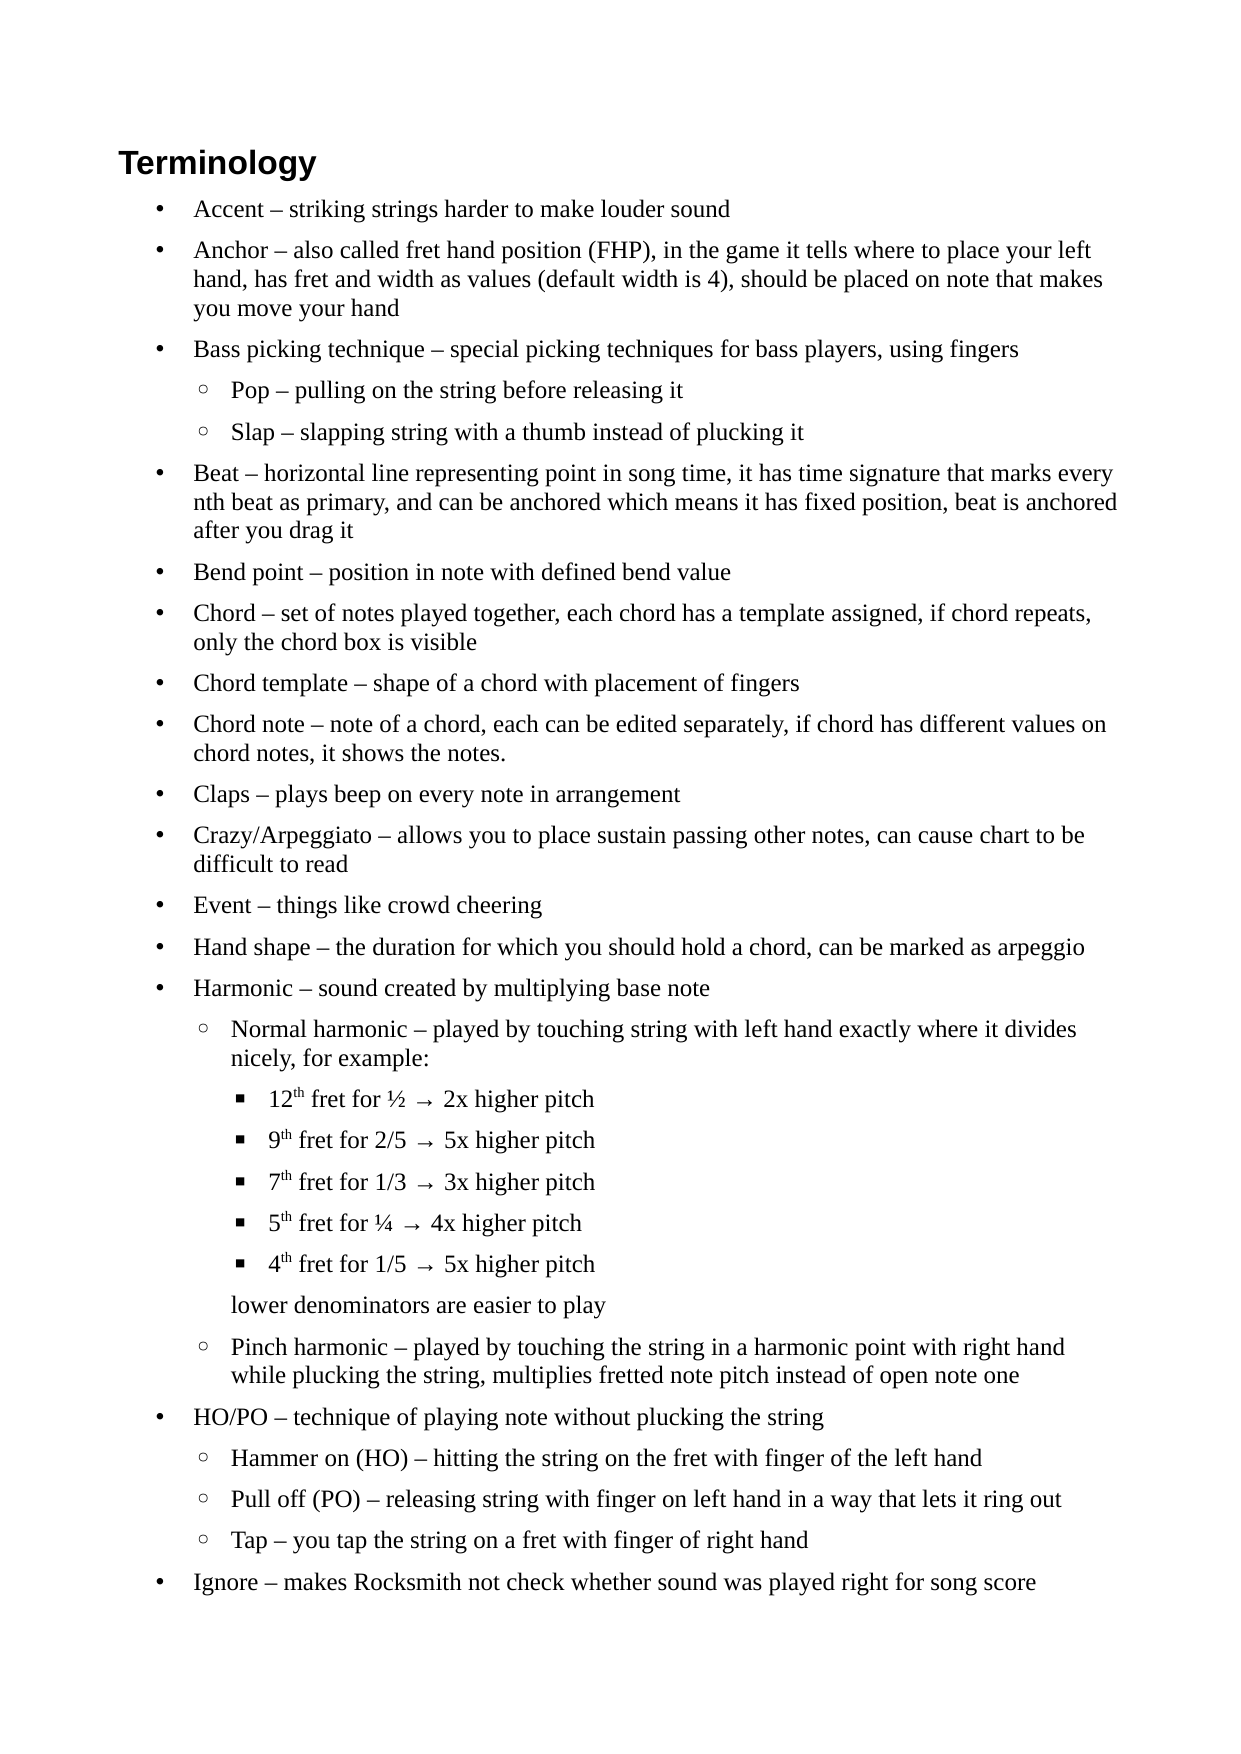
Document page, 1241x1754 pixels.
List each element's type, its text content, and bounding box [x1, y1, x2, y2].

list Harmonic – sound created by multiplying base note [156, 973, 1122, 1002]
list Accent – striking strings harder to make louder sound [156, 194, 1122, 223]
list Hammer on (HO) – hitting the string on the fret with finger of the left hand [193, 1443, 1122, 1472]
list 5th fret for ¼ → 4x higher pitch [231, 1208, 1122, 1237]
list Event – things like crowd cheering [156, 891, 1122, 919]
subtitle Terminology [118, 143, 1122, 182]
list Beat – horizontal line representing point in song time, it has time signature that marks every nth beat as primary, and can be anchored which means it has fixed position, beat is anchored after you drag it [156, 458, 1122, 544]
list Anchor – also called fret hand position (FHP), in the game it tells where to place your left hand, has fret and width as values (default width is 4), should be placed on note that makes you move your hand [156, 236, 1122, 322]
list Pinch harmonic – played by touching the string in a harmonic point with right hand while plucking the string, multiplies fretted note pitch instead of open note one [193, 1332, 1122, 1389]
list Bass picking technique – special picking techniques for bass players, using fingers [156, 334, 1122, 363]
list Bend point – position in note with defined bend value [156, 557, 1122, 586]
list Claps – plays beep on every note in arrangement [156, 779, 1122, 808]
list Hand shape – the duration for which you should hold a chord, can be marked as arpeggio [156, 932, 1122, 961]
list 9th fret for 2/5 → 5x higher pitch [231, 1126, 1122, 1154]
list HO/PO – technique of playing note without plucking the string [156, 1402, 1122, 1431]
list Chord – set of notes played together, each chord has a template assigned, if chord repeats, only the chord box is visible [156, 598, 1122, 656]
list Chord note – note of a chord, each can be edited separately, if chord has different values on chord notes, it shows the notes. [156, 709, 1122, 767]
list Tap – you tap the string on a fret with finger of right hand [193, 1526, 1122, 1554]
list Slap – slapping string with a thumb instead of plucking it [193, 417, 1122, 446]
list 12th fret for ½ → 2x higher pitch [231, 1084, 1122, 1113]
list lower denominators are easier to play [193, 1291, 1122, 1319]
list 4th fret for 1/5 → 5x higher pitch [231, 1249, 1122, 1278]
list Chord template – shape of a chord with placement of fingers [156, 668, 1122, 697]
list Pull off (PO) – releasing string with finger on left hand in a way that lets it ring out [193, 1484, 1122, 1513]
list Normal harmonic – played by touching string with left hand exactly where it divides nicely, for example: [193, 1014, 1122, 1072]
list 7th fret for 1/3 → 3x higher pitch [231, 1167, 1122, 1196]
list Pop – pulling on the string before releasing it [193, 376, 1122, 404]
list Crazy/Arpeggiato – allows you to place sustain passing other notes, can cause chart to be difficult to read [156, 821, 1122, 878]
list Ignore – makes Rocksmith not check whether sound was played right for song score [156, 1567, 1122, 1596]
